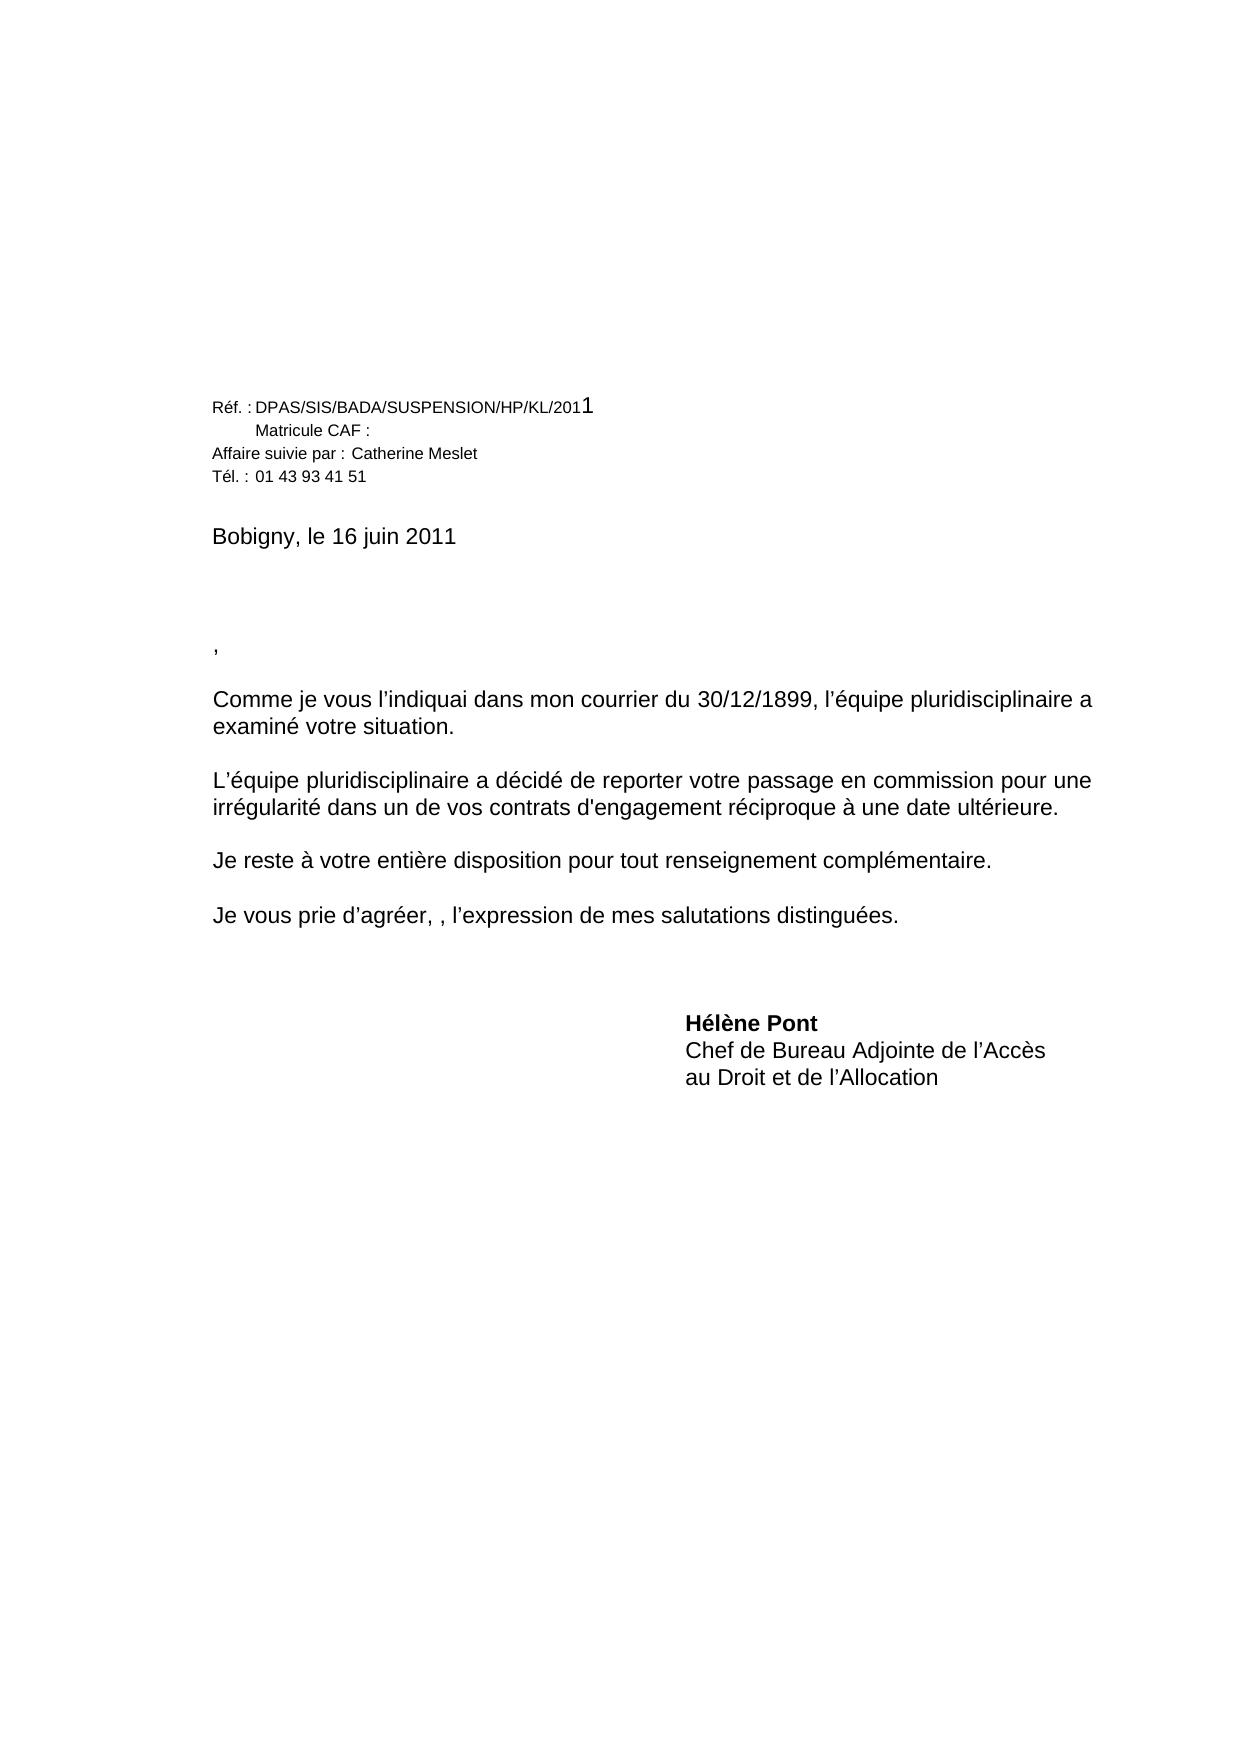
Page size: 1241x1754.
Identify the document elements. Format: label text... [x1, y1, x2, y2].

text Chef de Bureau Adjointe de l’Accès [685, 1036, 1092, 1063]
table_cell [212, 379, 655, 395]
table_cell [212, 361, 1159, 379]
table_header [212, 278, 655, 361]
table_cell Tél. : [212, 464, 255, 487]
table_cell 01 43 93 41 51 [255, 464, 655, 487]
text , [213, 631, 1092, 658]
text L’équipe pluridisciplinaire a décidé de reporter votre passage en commission pour une irrégularité dans un de vos contrats d'engagement réciproque à une date ultérieure. [213, 766, 1092, 820]
text Hélène Pont [685, 1009, 1092, 1036]
table_cell Bobigny, le 16 juin 2011 [212, 523, 1159, 549]
table_header [655, 278, 1159, 361]
table_cell [212, 487, 655, 510]
table_cell [212, 510, 1159, 522]
table_cell Catherine Meslet [351, 441, 655, 464]
table_cell Affaire suivie par : [212, 441, 351, 464]
text Comme je vous l’indiquai dans mon courrier du 30/12/1899, l’équipe pluridisciplinaire a examiné votre situation. [213, 685, 1092, 739]
text Je reste à votre entière disposition pour tout renseignement complémentaire. [213, 847, 1092, 874]
table_cell [655, 379, 685, 510]
text au Droit et de l’Allocation [685, 1063, 1092, 1090]
table_cell Réf. : [212, 395, 255, 441]
table_cell [685, 379, 1159, 510]
table_cell DPAS/SIS/BADA/SUSPENSION/HP/KL/2011 Matricule CAF : [255, 395, 655, 441]
text Je vous prie d’agréer, , l’expression de mes salutations distinguées. [213, 901, 1092, 928]
